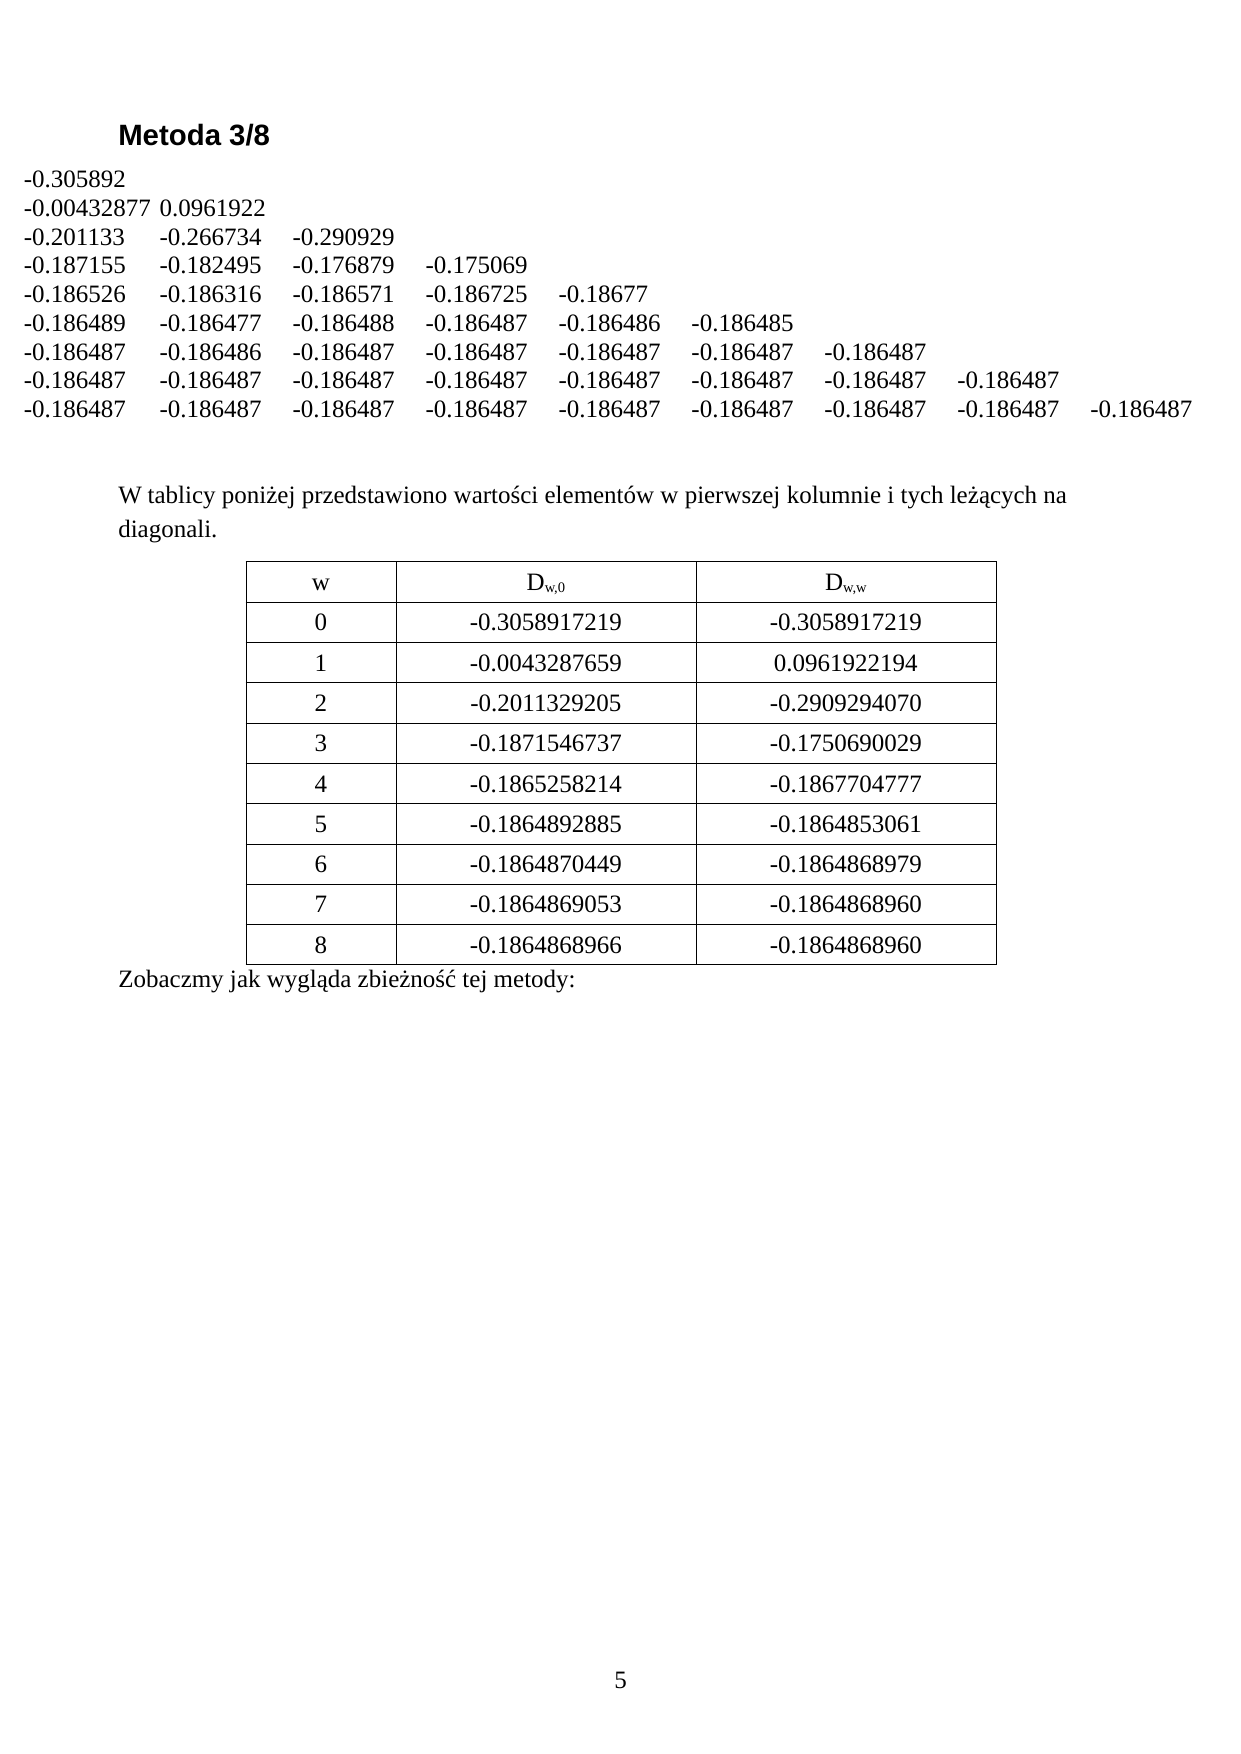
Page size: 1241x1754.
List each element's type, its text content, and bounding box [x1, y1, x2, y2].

table_cell -0.186526 [20, 279, 156, 308]
text W tablicy poniżej przedstawiono wartości elementów w pierwszej kolumnie i tych leżących na diagonali. [118, 481, 1122, 542]
table_cell [821, 308, 954, 337]
table_cell -0.186725 [422, 279, 555, 308]
table_cell -0.186487 [688, 366, 821, 394]
table_cell -0.1864869053 [397, 885, 696, 924]
table_cell -0.186487 [289, 366, 422, 394]
table_cell -0.187155 [20, 251, 156, 279]
table_cell -0.1864868979 [697, 845, 996, 884]
table_cell 0.0961922 [156, 193, 289, 222]
table_header [1087, 164, 1220, 193]
table_cell 7 [247, 885, 396, 924]
table_cell -0.1750690029 [697, 724, 996, 763]
table_cell [688, 222, 821, 251]
table_cell [821, 222, 954, 251]
table_cell -0.186487 [688, 394, 821, 423]
table_cell -0.175069 [422, 251, 555, 279]
table_cell 0.0961922194 [697, 643, 996, 682]
table_cell -0.1864868966 [397, 925, 696, 964]
table_cell [821, 193, 954, 222]
table_cell [954, 193, 1087, 222]
table_cell -0.186487 [156, 366, 289, 394]
table_cell [688, 193, 821, 222]
table_header w [247, 562, 396, 602]
table_cell 6 [247, 845, 396, 884]
table_cell -0.186477 [156, 308, 289, 337]
table_cell 3 [247, 724, 396, 763]
table_cell -0.186316 [156, 279, 289, 308]
table_cell -0.186487 [156, 394, 289, 423]
table_cell -0.1865258214 [397, 764, 696, 803]
table_header [289, 164, 422, 193]
table_cell -0.186487 [954, 394, 1087, 423]
table_cell -0.18677 [555, 279, 688, 308]
table_cell -0.186486 [555, 308, 688, 337]
table_cell -0.186487 [1087, 394, 1220, 423]
table_cell 0 [247, 603, 396, 642]
table_cell [555, 193, 688, 222]
table_cell -0.1864868960 [697, 925, 996, 964]
table_cell [954, 222, 1087, 251]
table_header Dw,0 [397, 562, 696, 602]
table_header -0.305892 [20, 164, 156, 193]
table_cell -0.186487 [422, 337, 555, 366]
table_cell -0.186487 [555, 394, 688, 423]
table_cell 5 [247, 804, 396, 843]
table_cell [289, 193, 422, 222]
table_cell -0.3058917219 [697, 603, 996, 642]
table_cell [1087, 308, 1220, 337]
table_cell [1087, 337, 1220, 366]
table_cell -0.186487 [688, 337, 821, 366]
table_cell -0.1871546737 [397, 724, 696, 763]
table_cell [422, 222, 555, 251]
table_cell -0.186487 [20, 366, 156, 394]
table_cell [821, 251, 954, 279]
table_cell 2 [247, 683, 396, 722]
table_cell -0.1867704777 [697, 764, 996, 803]
table_cell 1 [247, 643, 396, 682]
text Zobaczmy jak wygląda zbieżność tej metody: [118, 964, 1122, 993]
table_cell -0.00432877 [20, 193, 156, 222]
table_cell -0.1864853061 [697, 804, 996, 843]
table_header [422, 164, 555, 193]
table_cell [555, 222, 688, 251]
table_cell [1087, 279, 1220, 308]
table_cell -0.186487 [289, 337, 422, 366]
table_cell -0.186487 [821, 337, 954, 366]
table_cell -0.1864892885 [397, 804, 696, 843]
subtitle Metoda 3/8 [118, 118, 1122, 152]
table_cell -0.1864868960 [697, 885, 996, 924]
table_cell -0.186487 [555, 337, 688, 366]
table_cell [954, 279, 1087, 308]
table_cell [688, 251, 821, 279]
table_cell -0.2011329205 [397, 683, 696, 722]
table_cell -0.182495 [156, 251, 289, 279]
table_cell -0.186487 [821, 366, 954, 394]
table_cell -0.3058917219 [397, 603, 696, 642]
table_cell [954, 308, 1087, 337]
table_cell [422, 193, 555, 222]
table_cell -0.266734 [156, 222, 289, 251]
table_cell [954, 337, 1087, 366]
table_cell -0.290929 [289, 222, 422, 251]
table_cell -0.186487 [289, 394, 422, 423]
table_header [555, 164, 688, 193]
table_cell -0.186487 [422, 366, 555, 394]
table_cell [1087, 222, 1220, 251]
table_cell -0.186487 [954, 366, 1087, 394]
table_cell [1087, 366, 1220, 394]
table_cell [1087, 251, 1220, 279]
table_cell -0.186489 [20, 308, 156, 337]
table_cell -0.186487 [20, 394, 156, 423]
table_cell 8 [247, 925, 396, 964]
table_cell -0.2909294070 [697, 683, 996, 722]
table_cell -0.1864870449 [397, 845, 696, 884]
table_cell -0.186487 [555, 366, 688, 394]
table_cell [555, 251, 688, 279]
table_cell -0.0043287659 [397, 643, 696, 682]
table_cell -0.186485 [688, 308, 821, 337]
table_header [821, 164, 954, 193]
table_cell -0.186487 [422, 308, 555, 337]
table_header [688, 164, 821, 193]
table_cell -0.176879 [289, 251, 422, 279]
table_cell [1087, 193, 1220, 222]
table_header [954, 164, 1087, 193]
table_cell [688, 279, 821, 308]
table_cell -0.186488 [289, 308, 422, 337]
table_cell -0.186487 [422, 394, 555, 423]
table_cell 4 [247, 764, 396, 803]
table_header Dw,w [697, 562, 996, 602]
table_cell -0.186487 [821, 394, 954, 423]
table_header [156, 164, 289, 193]
table_cell -0.186486 [156, 337, 289, 366]
table_cell [821, 279, 954, 308]
table_cell [954, 251, 1087, 279]
table_cell -0.186487 [20, 337, 156, 366]
table_cell -0.201133 [20, 222, 156, 251]
table_cell -0.186571 [289, 279, 422, 308]
